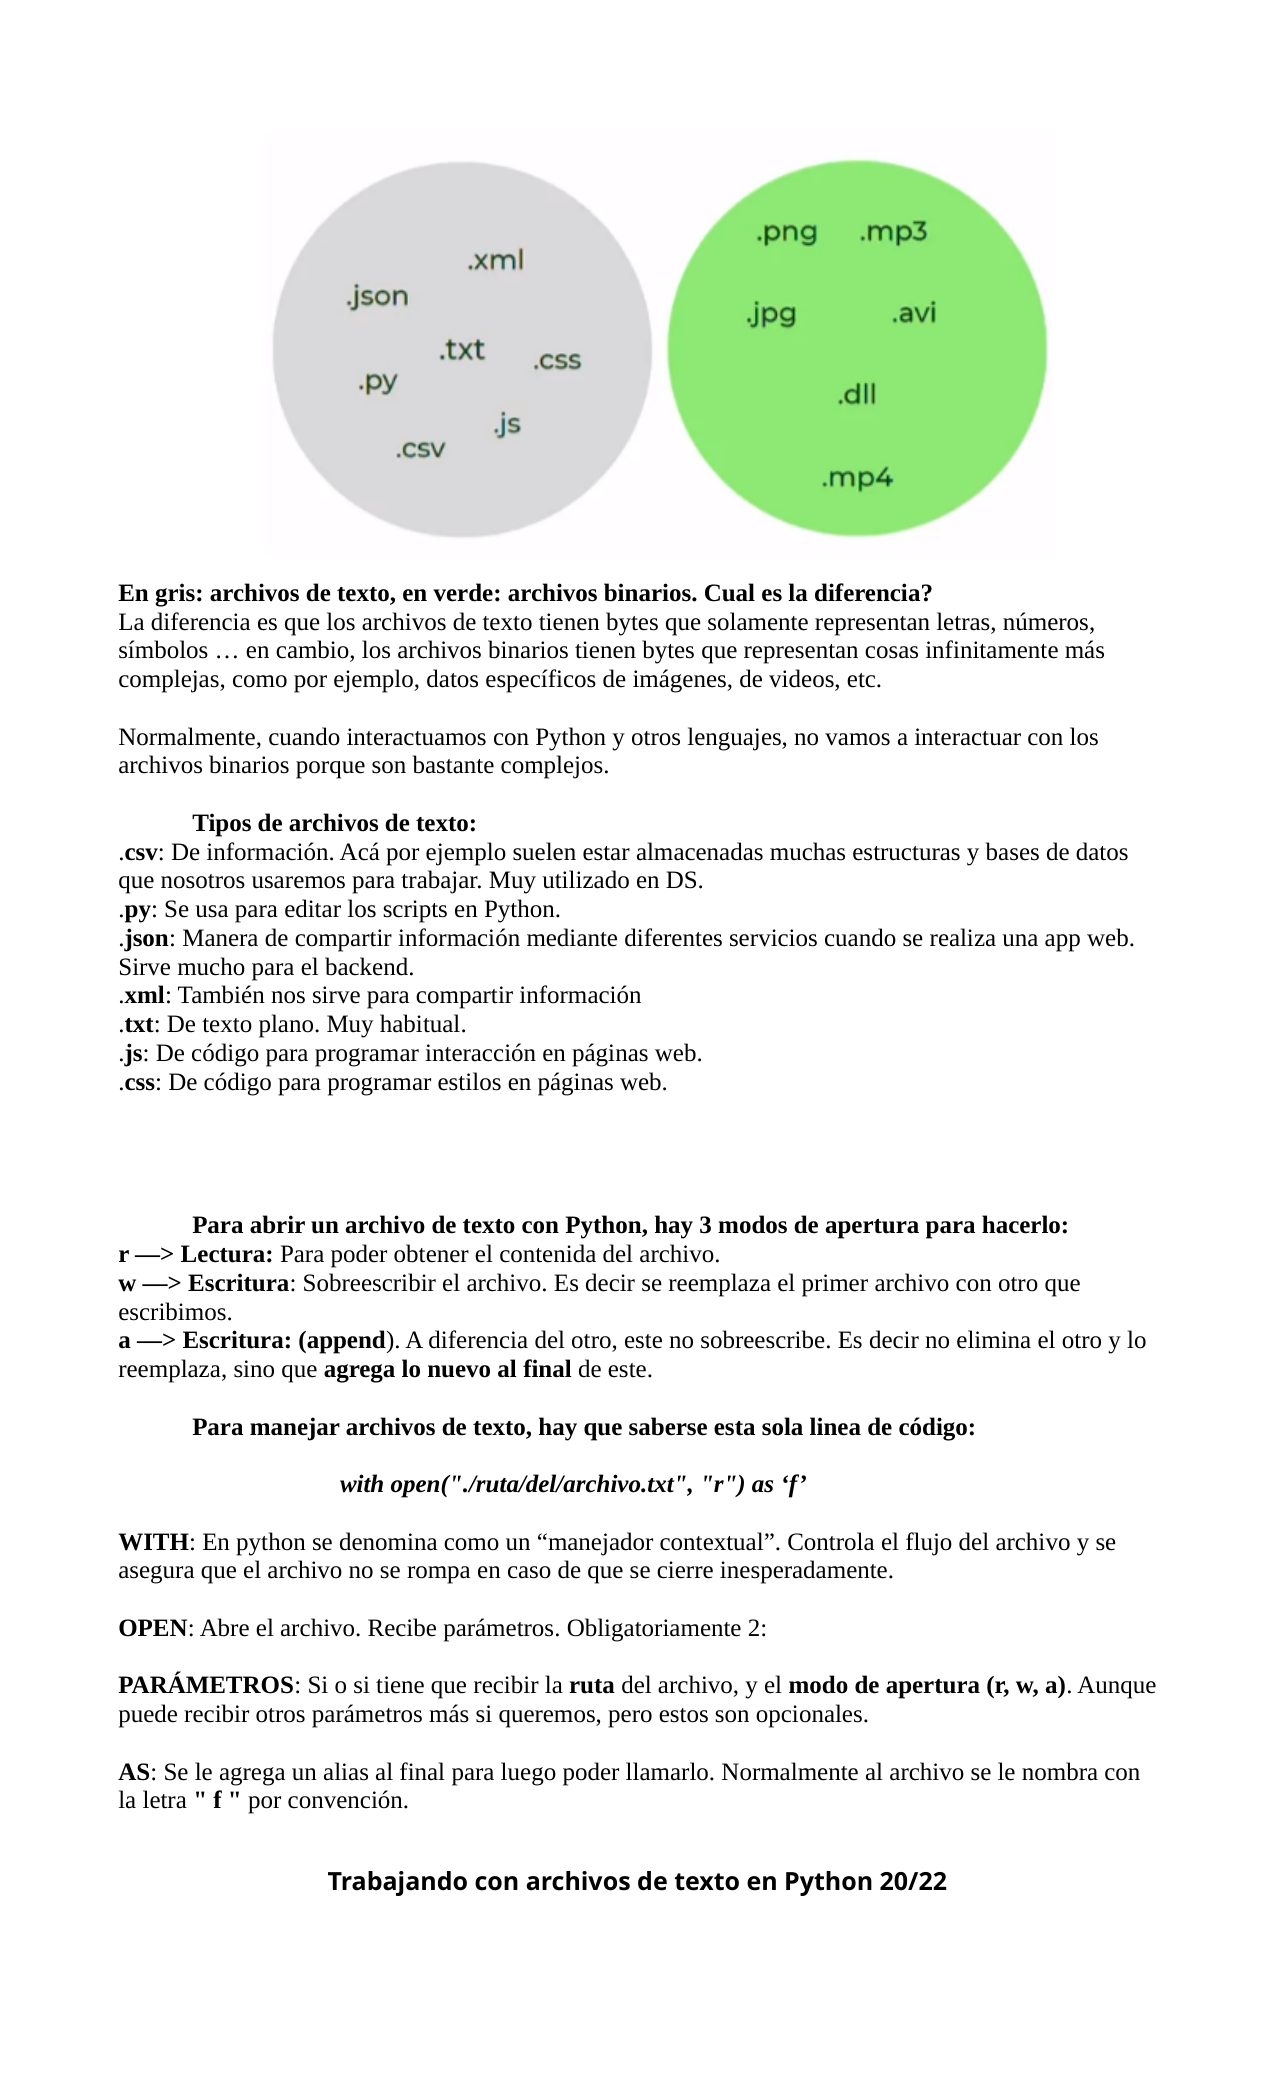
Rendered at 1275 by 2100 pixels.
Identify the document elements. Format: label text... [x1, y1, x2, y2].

text .css: De código para programar estilos en páginas web. [118, 1067, 1157, 1096]
picture [264, 132, 1053, 556]
text Tipos de archivos de texto: [118, 808, 1157, 837]
text .xml: También nos sirve para compartir información [118, 981, 1157, 1009]
text with open("./ruta/del/archivo.txt", "r") as ‘f’ [118, 1469, 1157, 1498]
text .csv: De información. Acá por ejemplo suelen estar almacenadas muchas estructuras y bases de datos que nosotros usaremos para trabajar. Muy utilizado en DS. [118, 837, 1157, 894]
text .py: Se usa para editar los scripts en Python. [118, 894, 1157, 923]
text a —> Escritura: (append). A diferencia del otro, este no sobreescribe. Es decir no elimina el otro y lo reemplaza, sino que agrega lo nuevo al final de este. [118, 1326, 1157, 1383]
text Para abrir un archivo de texto con Python, hay 3 modos de apertura para hacerlo: [118, 1211, 1157, 1239]
text .js: De código para programar interacción en páginas web. [118, 1038, 1157, 1067]
text WITH: En python se denomina como un “manejador contextual”. Controla el flujo del archivo y se asegura que el archivo no se rompa en caso de que se cierre inesperadamente. [118, 1527, 1157, 1584]
text OPEN: Abre el archivo. Recibe parámetros. Obligatoriamente 2: [118, 1613, 1157, 1642]
text PARÁMETROS: Si o si tiene que recibir la ruta del archivo, y el modo de apertura (r, w, a). Aunque puede recibir otros parámetros más si queremos, pero estos son opcionales. [118, 1671, 1157, 1728]
text .txt: De texto plano. Muy habitual. [118, 1009, 1157, 1038]
text Para manejar archivos de texto, hay que saberse esta sola linea de código: [118, 1412, 1157, 1441]
text La diferencia es que los archivos de texto tienen bytes que solamente representan letras, números, símbolos … en cambio, los archivos binarios tienen bytes que representan cosas infinitamente más complejas, como por ejemplo, datos específicos de imágenes, de videos, etc. [118, 607, 1157, 693]
text En gris: archivos de texto, en verde: archivos binarios. Cual es la diferencia? [118, 578, 1157, 607]
text .json: Manera de compartir información mediante diferentes servicios cuando se realiza una app web. Sirve mucho para el backend. [118, 923, 1157, 981]
subtitle Trabajando con archivos de texto en Python 20/22 [118, 1864, 1157, 1898]
text Normalmente, cuando interactuamos con Python y otros lenguajes, no vamos a interactuar con los archivos binarios porque son bastante complejos. [118, 722, 1157, 779]
text AS: Se le agrega un alias al final para luego poder llamarlo. Normalmente al archivo se le nombra con la letra " f " por convención. [118, 1757, 1157, 1814]
text w —> Escritura: Sobreescribir el archivo. Es decir se reemplaza el primer archivo con otro que escribimos. [118, 1268, 1157, 1326]
text r —> Lectura: Para poder obtener el contenida del archivo. [118, 1239, 1157, 1268]
